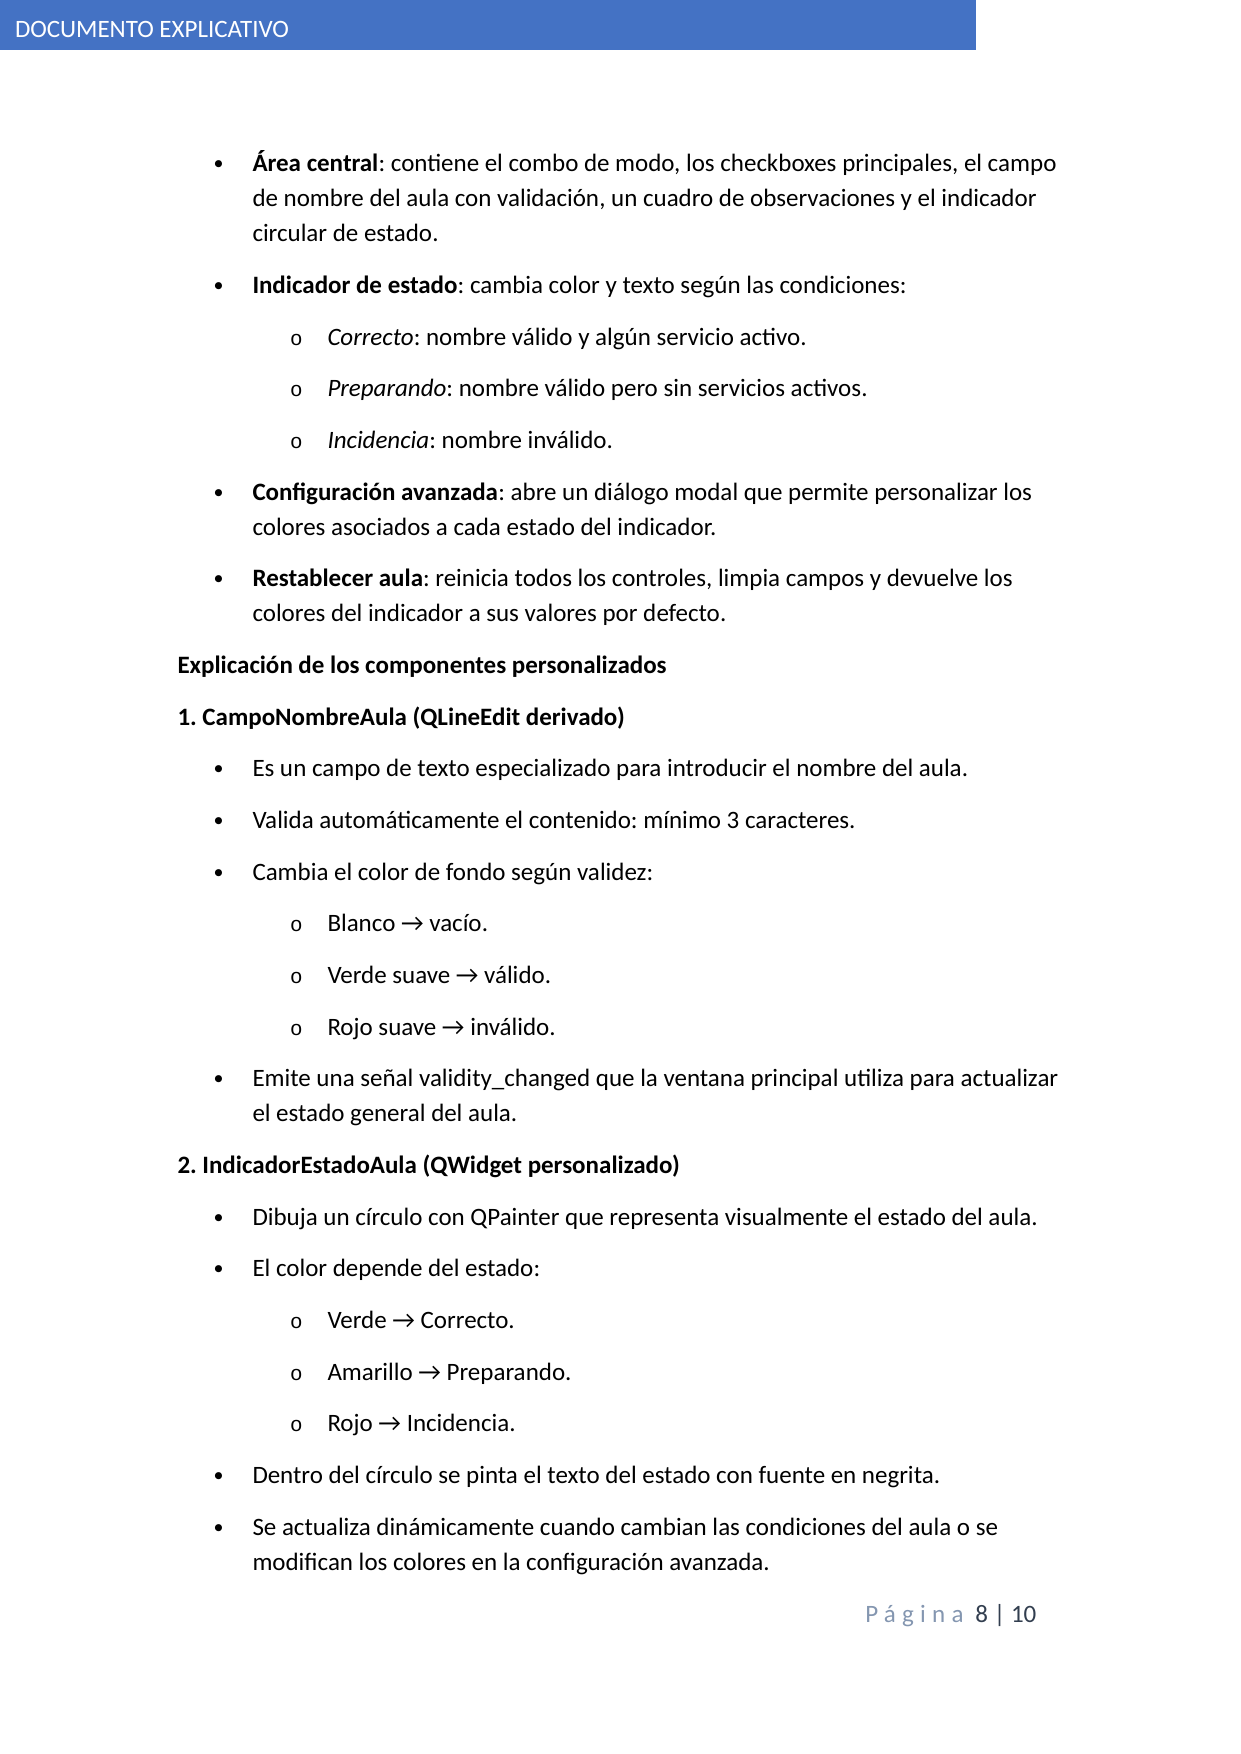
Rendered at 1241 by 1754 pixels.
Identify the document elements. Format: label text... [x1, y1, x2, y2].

list Área central: contiene el combo de modo, los checkboxes principales, el campo de nombre del aula con validación, un cuadro de observaciones y el indicador circular de estado. [215, 148, 1063, 248]
list Verde suave → válido. [290, 959, 1063, 990]
list Dibuja un círculo con QPainter que representa visualmente el estado del aula. [215, 1201, 1063, 1231]
list Correcto: nombre válido y algún servicio activo. [290, 321, 1063, 351]
list Amarillo → Preparando. [290, 1356, 1063, 1386]
text Explicación de los componentes personalizados [177, 649, 1063, 680]
list Cambia el color de fondo según validez: [215, 856, 1063, 886]
list Indicador de estado: cambia color y texto según las condiciones: [215, 269, 1063, 300]
list Es un campo de texto especializado para introducir el nombre del aula. [215, 753, 1063, 783]
list Emite una señal validity_changed que la ventana principal utiliza para actualizar el estado general del aula. [215, 1063, 1063, 1128]
list El color depende del estado: [215, 1253, 1063, 1283]
list Blanco → vacío. [290, 908, 1063, 938]
text 2. IndicadorEstadoAula (QWidget personalizado) [177, 1149, 1063, 1180]
list Rojo → Incidencia. [290, 1408, 1063, 1438]
list Dentro del círculo se pinta el texto del estado con fuente en negrita. [215, 1459, 1063, 1490]
list Restablecer aula: reinicia todos los controles, limpia campos y devuelve los colores del indicador a sus valores por defecto. [215, 563, 1063, 628]
list Rojo suave → inválido. [290, 1011, 1063, 1041]
list Preparando: nombre válido pero sin servicios activos. [290, 373, 1063, 403]
list Se actualiza dinámicamente cuando cambian las condiciones del aula o se modifican los colores en la configuración avanzada. [215, 1511, 1063, 1576]
list Incidencia: nombre inválido. [290, 424, 1063, 455]
text 1. CampoNombreAula (QLineEdit derivado) [177, 701, 1063, 731]
list Configuración avanzada: abre un diálogo modal que permite personalizar los colores asociados a cada estado del indicador. [215, 476, 1063, 541]
list Verde → Correcto. [290, 1304, 1063, 1335]
list Valida automáticamente el contenido: mínimo 3 caracteres. [215, 804, 1063, 835]
